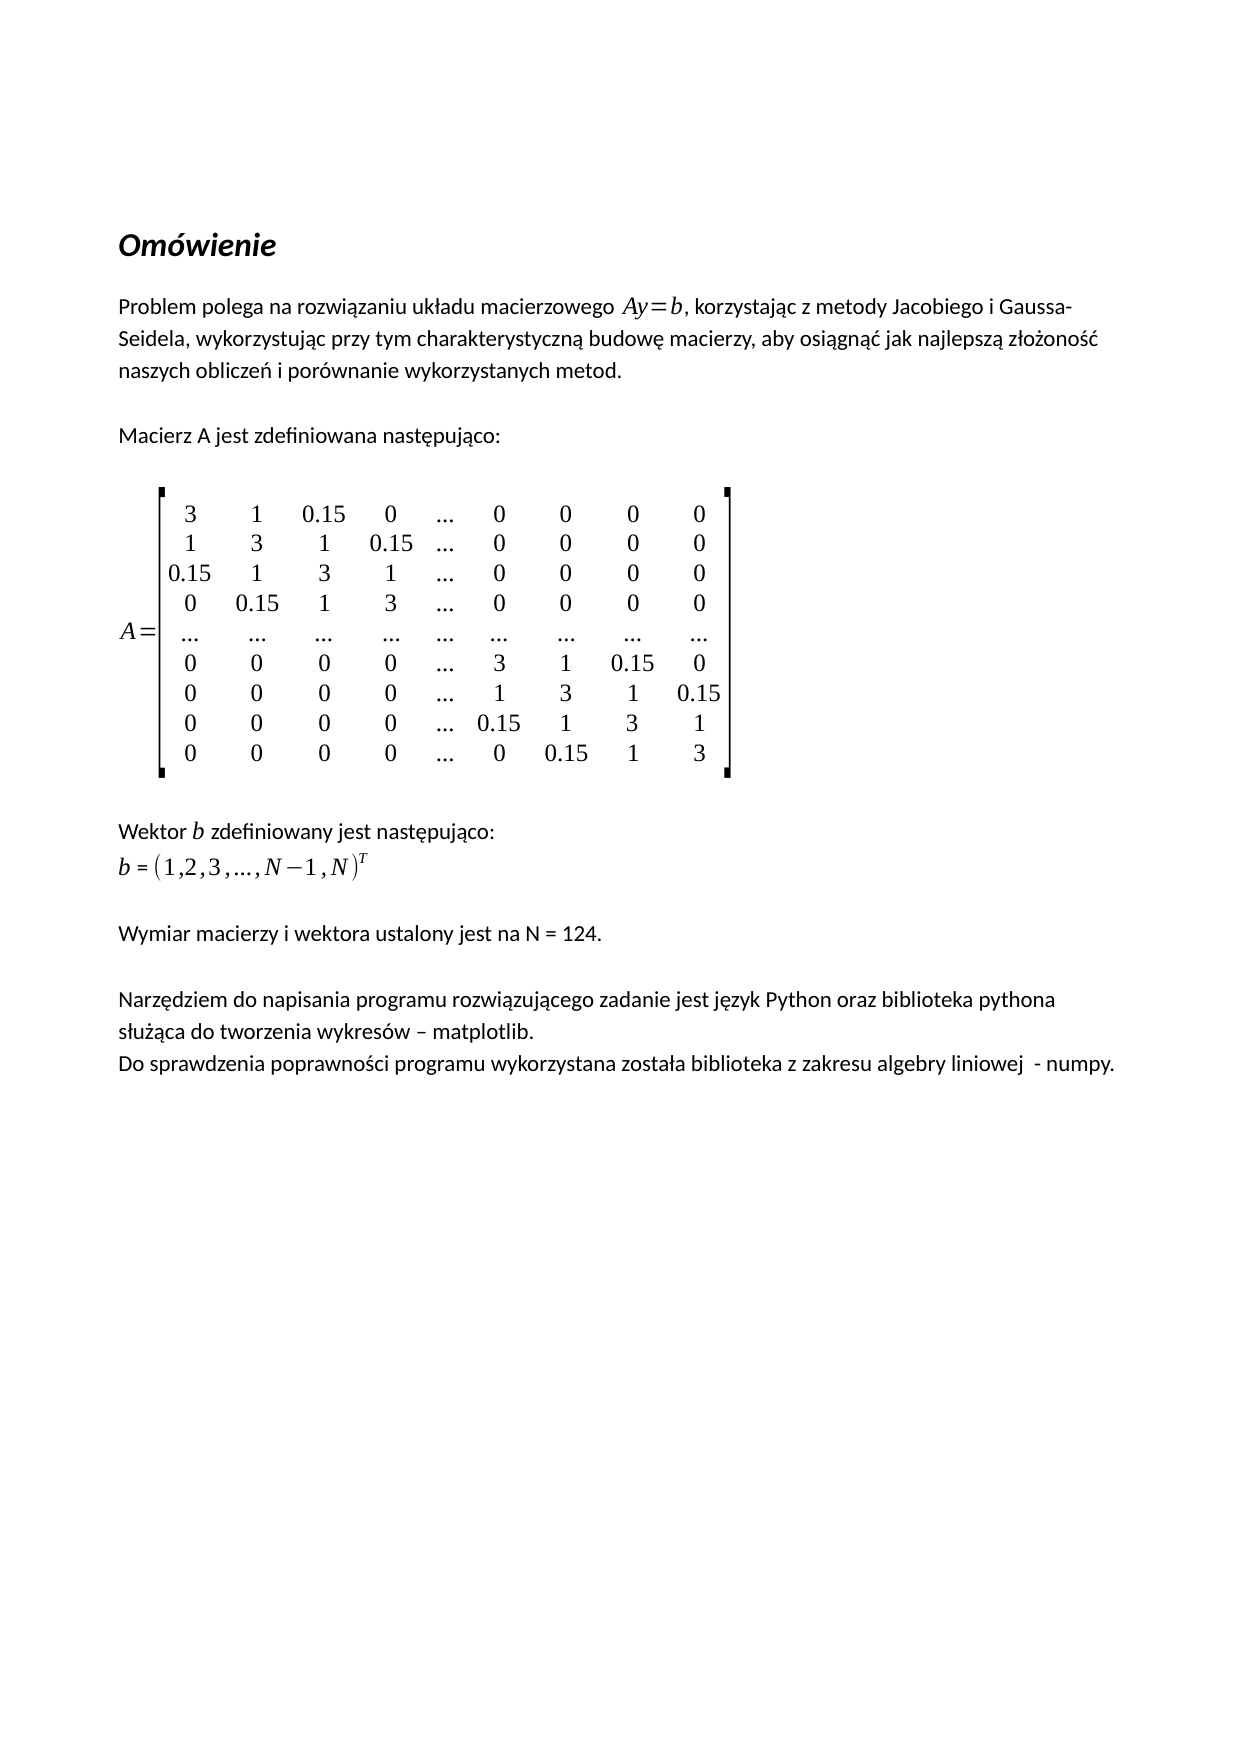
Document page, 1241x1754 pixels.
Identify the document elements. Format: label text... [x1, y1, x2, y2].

text Do sprawdzenia poprawności programu wykorzystana została biblioteka z zakresu algebry liniowej - numpy. [118, 1049, 1122, 1077]
text Wymiar macierzy i wektora ustalony jest na N = 124. [118, 919, 1122, 948]
text Problem polega na rozwiązaniu układu macierzowego , korzystając z metody Jacobiego i Gaussa-Seidela, wykorzystując przy tym charakterystyczną budowę macierzy, aby osiągnąć jak najlepszą złożoność naszych obliczeń i porównanie wykorzystanych metod. [118, 292, 1122, 384]
text Wektor zdefiniowany jest następująco: [118, 817, 1122, 845]
text Macierz A jest zdefiniowana następująco: [118, 421, 1122, 449]
text Omówienie [118, 224, 1122, 265]
text Narzędziem do napisania programu rozwiązującego zadanie jest język Python oraz biblioteka pythona służąca do tworzenia wykresów – matplotlib. [118, 985, 1122, 1045]
text = [118, 849, 1122, 882]
